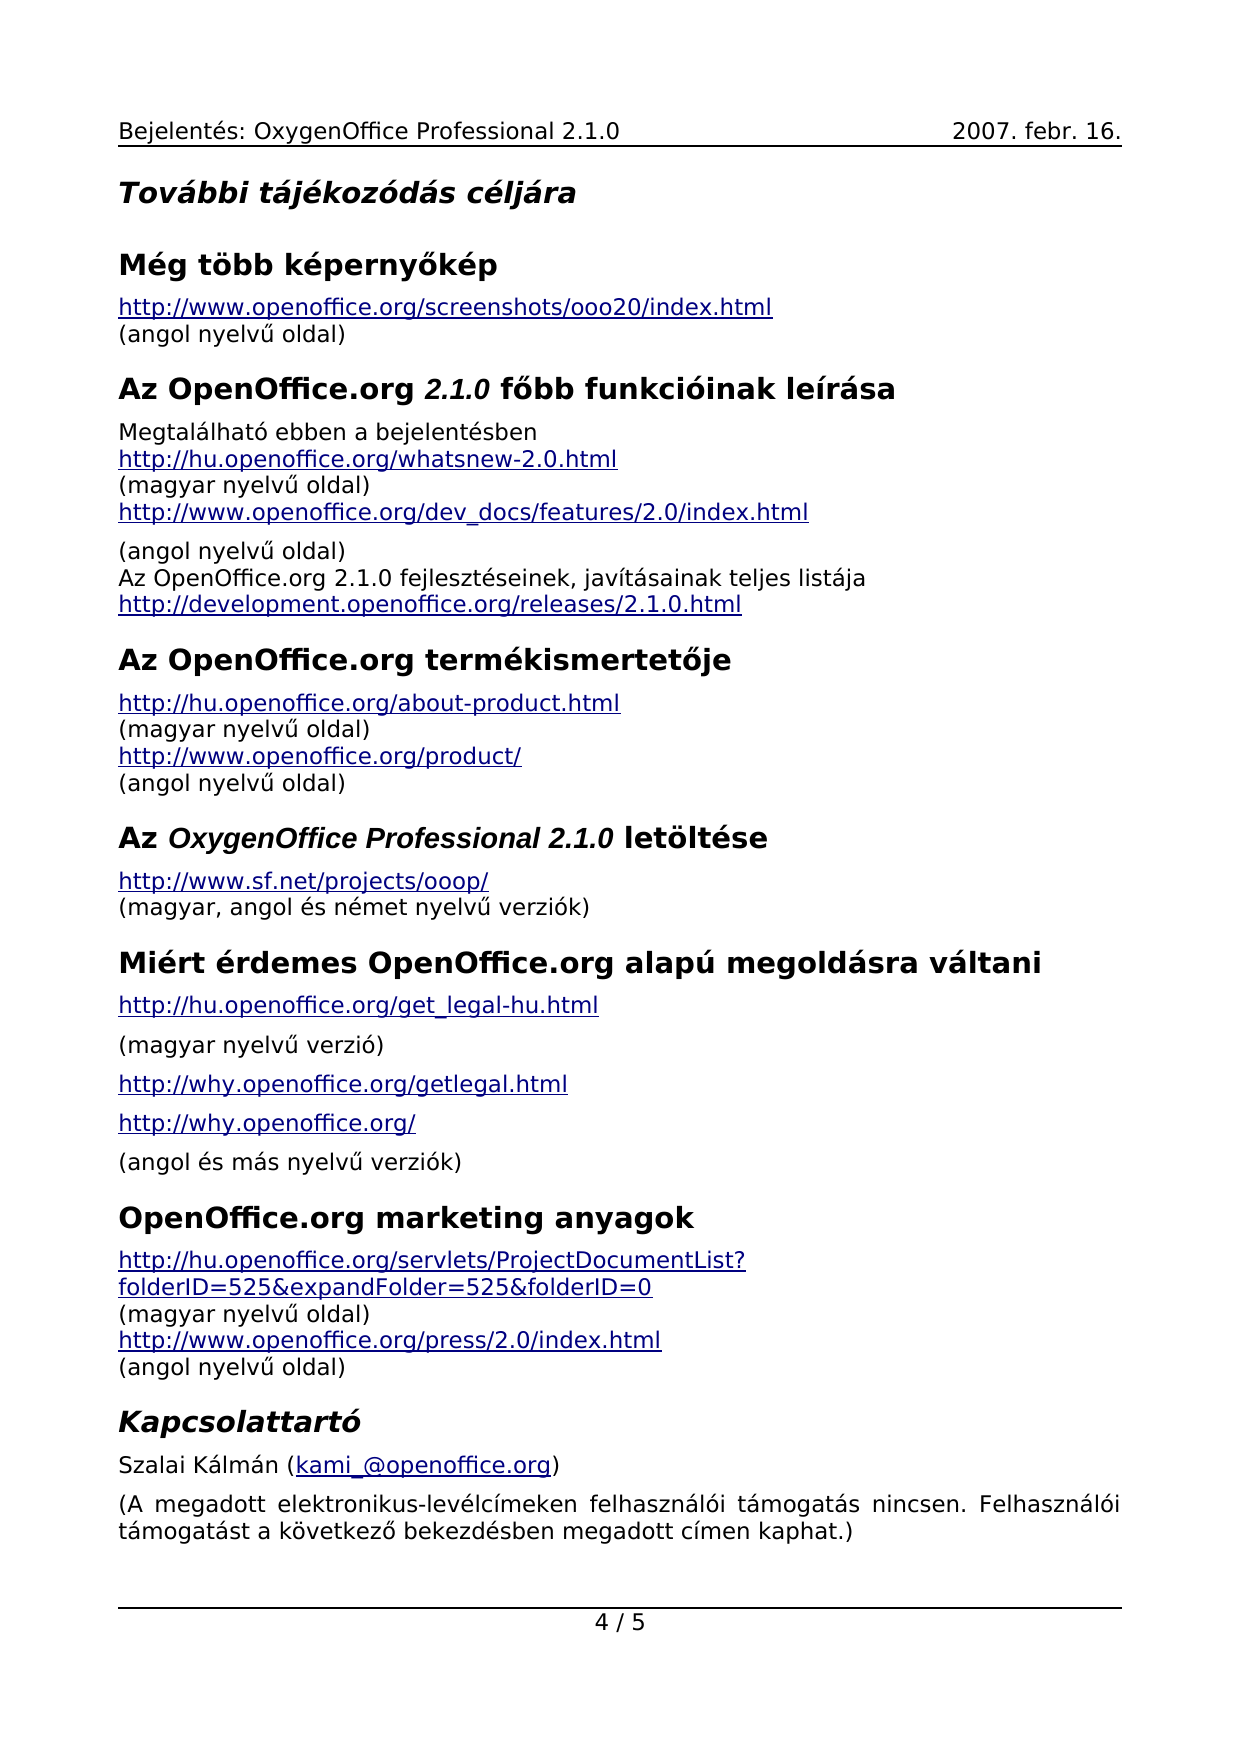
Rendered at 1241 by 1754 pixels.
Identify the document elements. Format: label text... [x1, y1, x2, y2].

text http://hu.openoffice.org/get_legal-hu.html [118, 993, 1122, 1019]
subtitle További tájékozódás céljára [118, 176, 1122, 210]
text Szalai Kálmán (kami_@openoffice.org) [118, 1452, 1122, 1479]
text http://why.openoffice.org/getlegal.html [118, 1071, 1122, 1098]
text (angol nyelvű oldal) [118, 321, 1122, 348]
subtitle Az OpenOffice.org termékismertetője [118, 643, 1122, 677]
text http://www.openoffice.org/press/2.0/index.html [118, 1327, 1122, 1354]
text Az OpenOffice.org 2.1.0 fejlesztéseinek, javításainak teljes listája [118, 565, 1122, 592]
text (A megadott elektronikus-levélcímeken felhasználói támogatás nincsen. Felhasználói támogatást a következő bekezdésben megadott címen kaphat.) [118, 1491, 1122, 1545]
text (magyar nyelvű oldal) [118, 472, 1122, 499]
text (magyar nyelvű oldal) [118, 716, 1122, 743]
text http://why.openoffice.org/ [118, 1110, 1122, 1137]
text (angol nyelvű oldal) [118, 538, 1122, 565]
subtitle Az OxygenOffice Professional 2.1.0 letöltése [118, 821, 1122, 855]
text http://development.openoffice.org/releases/2.1.0.html [118, 592, 1122, 618]
subtitle Miért érdemes OpenOffice.org alapú megoldásra váltani [118, 946, 1122, 980]
text http://hu.openoffice.org/whatsnew-2.0.html [118, 446, 1122, 472]
text http://www.openoffice.org/dev_docs/features/2.0/index.html [118, 499, 1122, 526]
subtitle Még több képernyőkép [118, 248, 1122, 282]
text (angol nyelvű oldal) [118, 770, 1122, 796]
text (angol és más nyelvű verziók) [118, 1149, 1122, 1176]
text http://www.sf.net/projects/ooop/ [118, 868, 1122, 894]
text (magyar nyelvű verzió) [118, 1032, 1122, 1058]
text (angol nyelvű oldal) [118, 1354, 1122, 1381]
subtitle OpenOffice.org marketing anyagok [118, 1201, 1122, 1235]
text (magyar, angol és német nyelvű verziók) [118, 894, 1122, 921]
subtitle Az OpenOffice.org 2.1.0 főbb funkcióinak leírása [118, 373, 1122, 407]
subtitle Kapcsolattartó [118, 1406, 1122, 1440]
text http://hu.openoffice.org/about-product.html [118, 690, 1122, 716]
text http://www.openoffice.org/product/ [118, 743, 1122, 770]
text (magyar nyelvű oldal) [118, 1301, 1122, 1327]
text Megtalálható ebben a bejelentésben [118, 419, 1122, 446]
text http://www.openoffice.org/screenshots/ooo20/index.html [118, 294, 1122, 321]
text http://hu.openoffice.org/servlets/ProjectDocumentList?folderID=525&expandFolder=525&folderID=0 [118, 1247, 1122, 1301]
